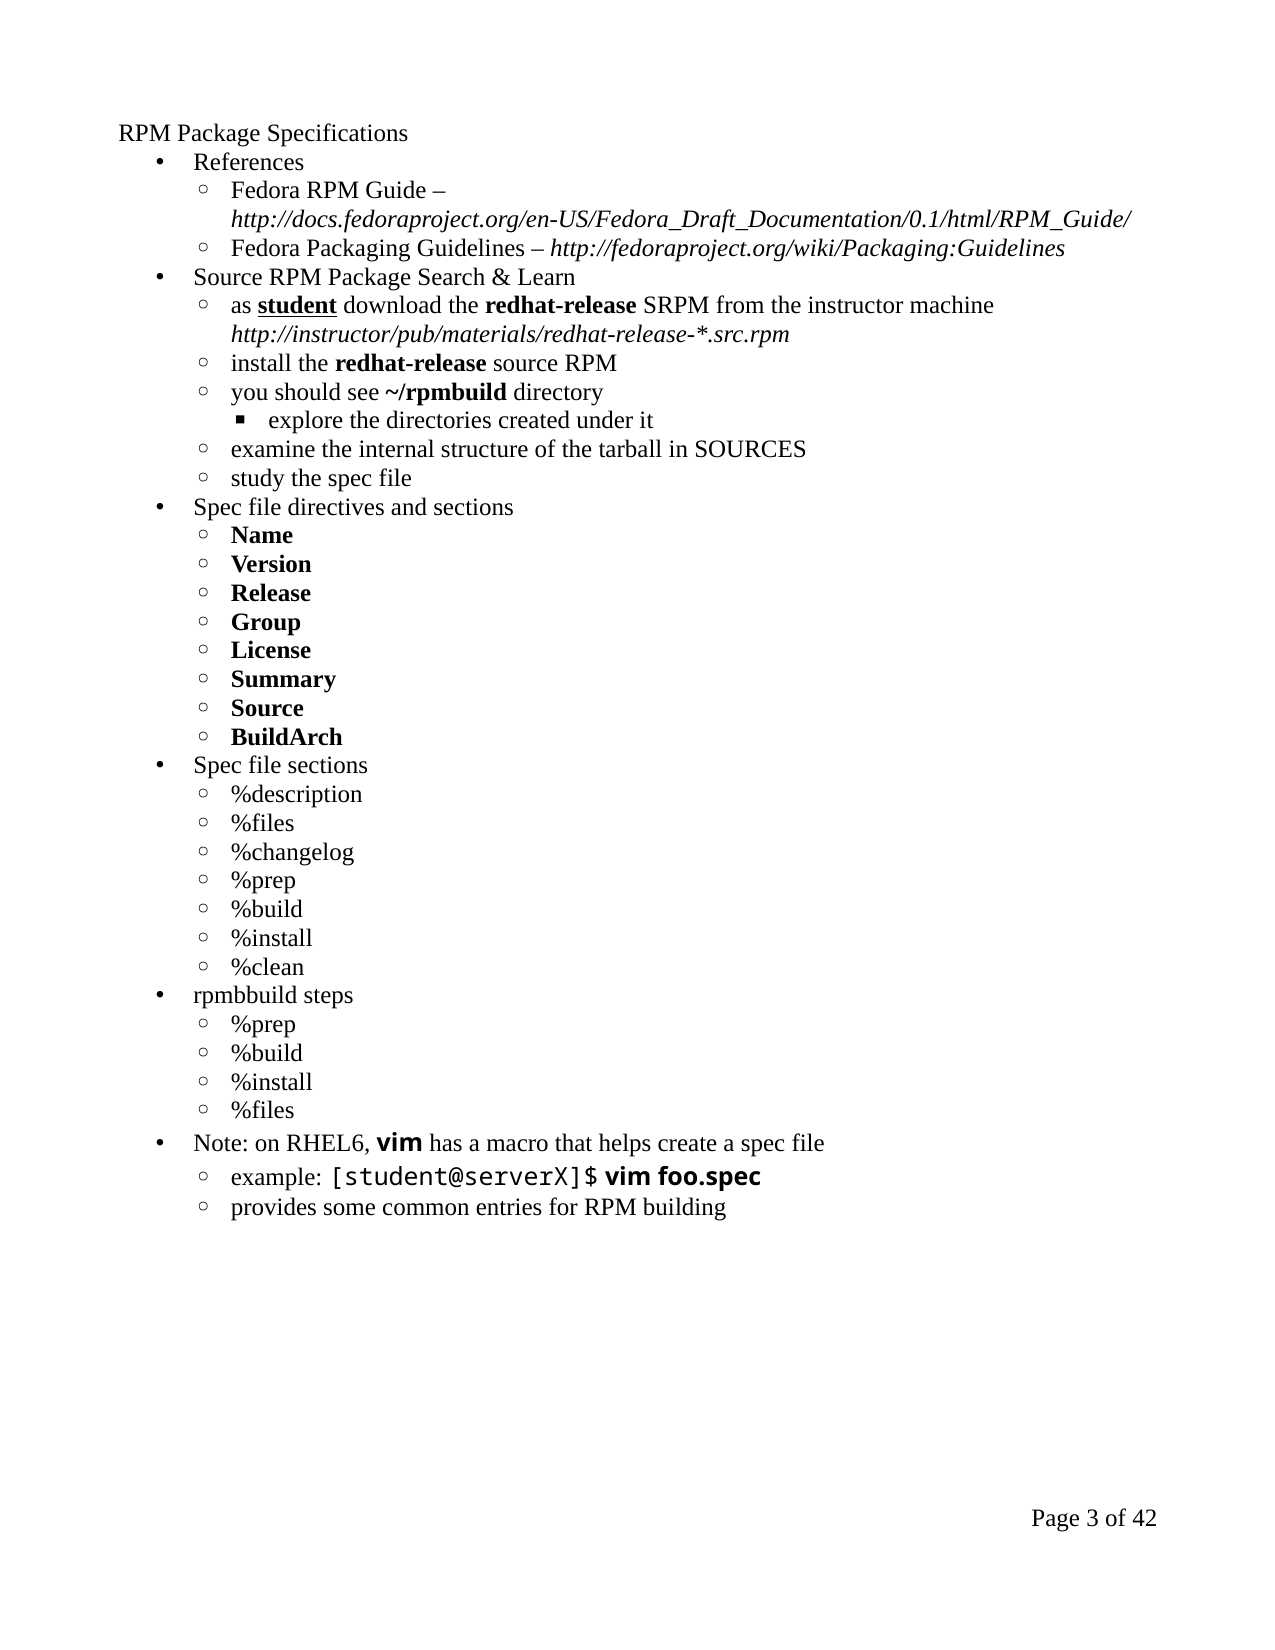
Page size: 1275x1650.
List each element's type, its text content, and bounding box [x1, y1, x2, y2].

list Note: on RHEL6, vim has a macro that helps create a spec file [156, 1124, 1157, 1158]
list provides some common entries for RPM building [193, 1192, 1157, 1221]
list Version [193, 549, 1157, 578]
list %changelog [193, 837, 1157, 866]
list License [193, 636, 1157, 664]
list Release [193, 578, 1157, 607]
list Name [193, 521, 1157, 549]
list %prep [193, 1009, 1157, 1038]
list %prep [193, 866, 1157, 894]
list Summary [193, 664, 1157, 693]
list Fedora Packaging Guidelines – http://fedoraproject.org/wiki/Packaging:Guidelines [193, 233, 1157, 262]
list %description [193, 779, 1157, 808]
list %build [193, 894, 1157, 923]
list %install [193, 923, 1157, 952]
list Spec file sections [156, 751, 1157, 779]
list explore the directories created under it [231, 406, 1157, 434]
list %build [193, 1038, 1157, 1067]
list Fedora RPM Guide – http://docs.fedoraproject.org/en-US/Fedora_Draft_Documentation/0.1/html/RPM_Guide/ [193, 176, 1157, 233]
text RPM Package Specifications [118, 118, 1157, 147]
list examine the internal structure of the tarball in SOURCES [193, 434, 1157, 463]
list References [156, 147, 1157, 176]
list Source [193, 693, 1157, 722]
list BuildArch [193, 722, 1157, 751]
list Group [193, 607, 1157, 636]
list %clean [193, 952, 1157, 981]
list example: [student@serverX]$ vim foo.spec [193, 1158, 1157, 1192]
list %install [193, 1067, 1157, 1096]
list study the spec file [193, 463, 1157, 492]
list Spec file directives and sections [156, 492, 1157, 521]
list you should see ~/rpmbuild directory [193, 377, 1157, 406]
list Source RPM Package Search & Learn [156, 262, 1157, 291]
list install the redhat-release source RPM [193, 348, 1157, 377]
list as student download the redhat-release SRPM from the instructor machine http://instructor/pub/materials/redhat-release-*.src.rpm [193, 291, 1157, 348]
list rpmbbuild steps [156, 981, 1157, 1009]
list %files [193, 808, 1157, 837]
list %files [193, 1096, 1157, 1124]
